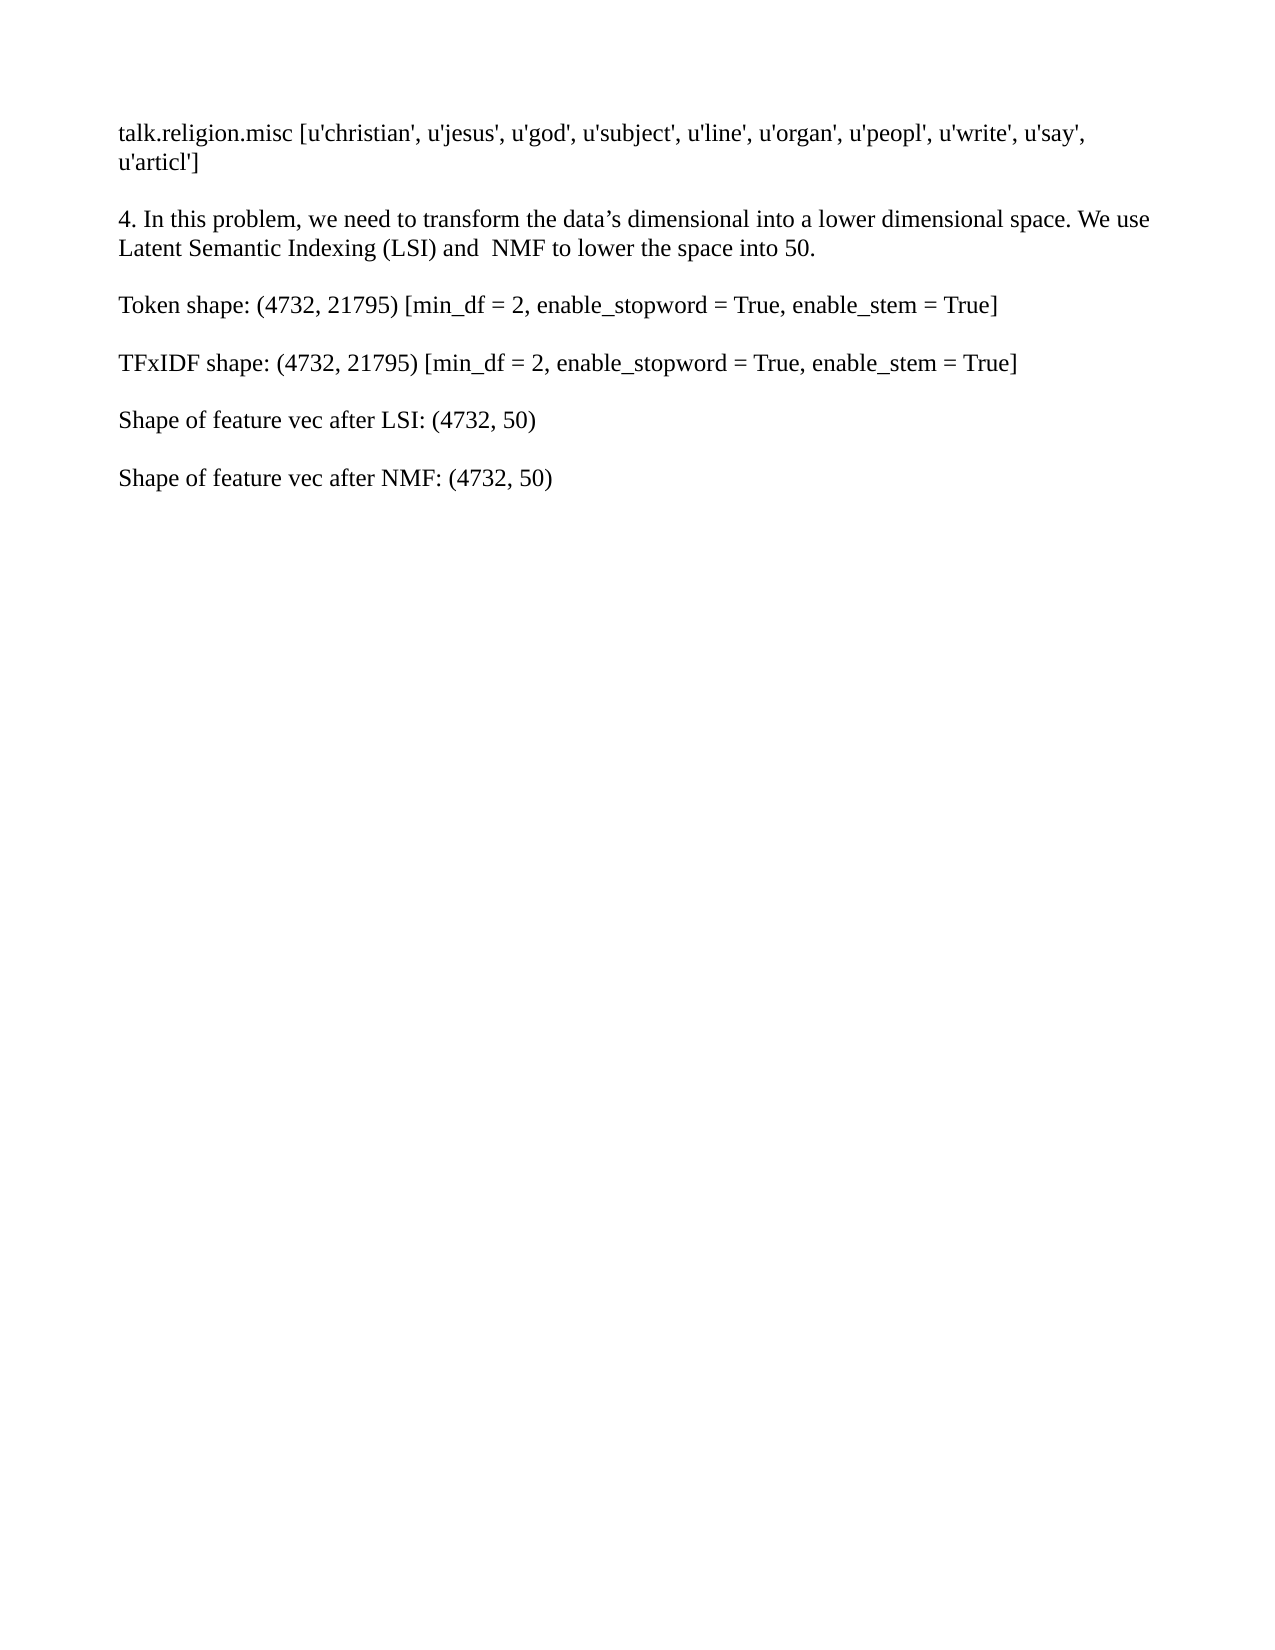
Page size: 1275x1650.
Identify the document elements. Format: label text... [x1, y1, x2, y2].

text 4. In this problem, we need to transform the data’s dimensional into a lower dimensional space. We use Latent Semantic Indexing (LSI) and NMF to lower the space into 50. [118, 204, 1157, 262]
text talk.religion.misc [u'christian', u'jesus', u'god', u'subject', u'line', u'organ', u'peopl', u'write', u'say', u'articl'] [118, 118, 1157, 176]
text TFxIDF shape: (4732, 21795) [min_df = 2, enable_stopword = True, enable_stem = True] [118, 348, 1157, 377]
text Shape of feature vec after LSI: (4732, 50) [118, 406, 1157, 434]
text Shape of feature vec after NMF: (4732, 50) [118, 463, 1157, 492]
text Token shape: (4732, 21795) [min_df = 2, enable_stopword = True, enable_stem = True] [118, 291, 1157, 319]
